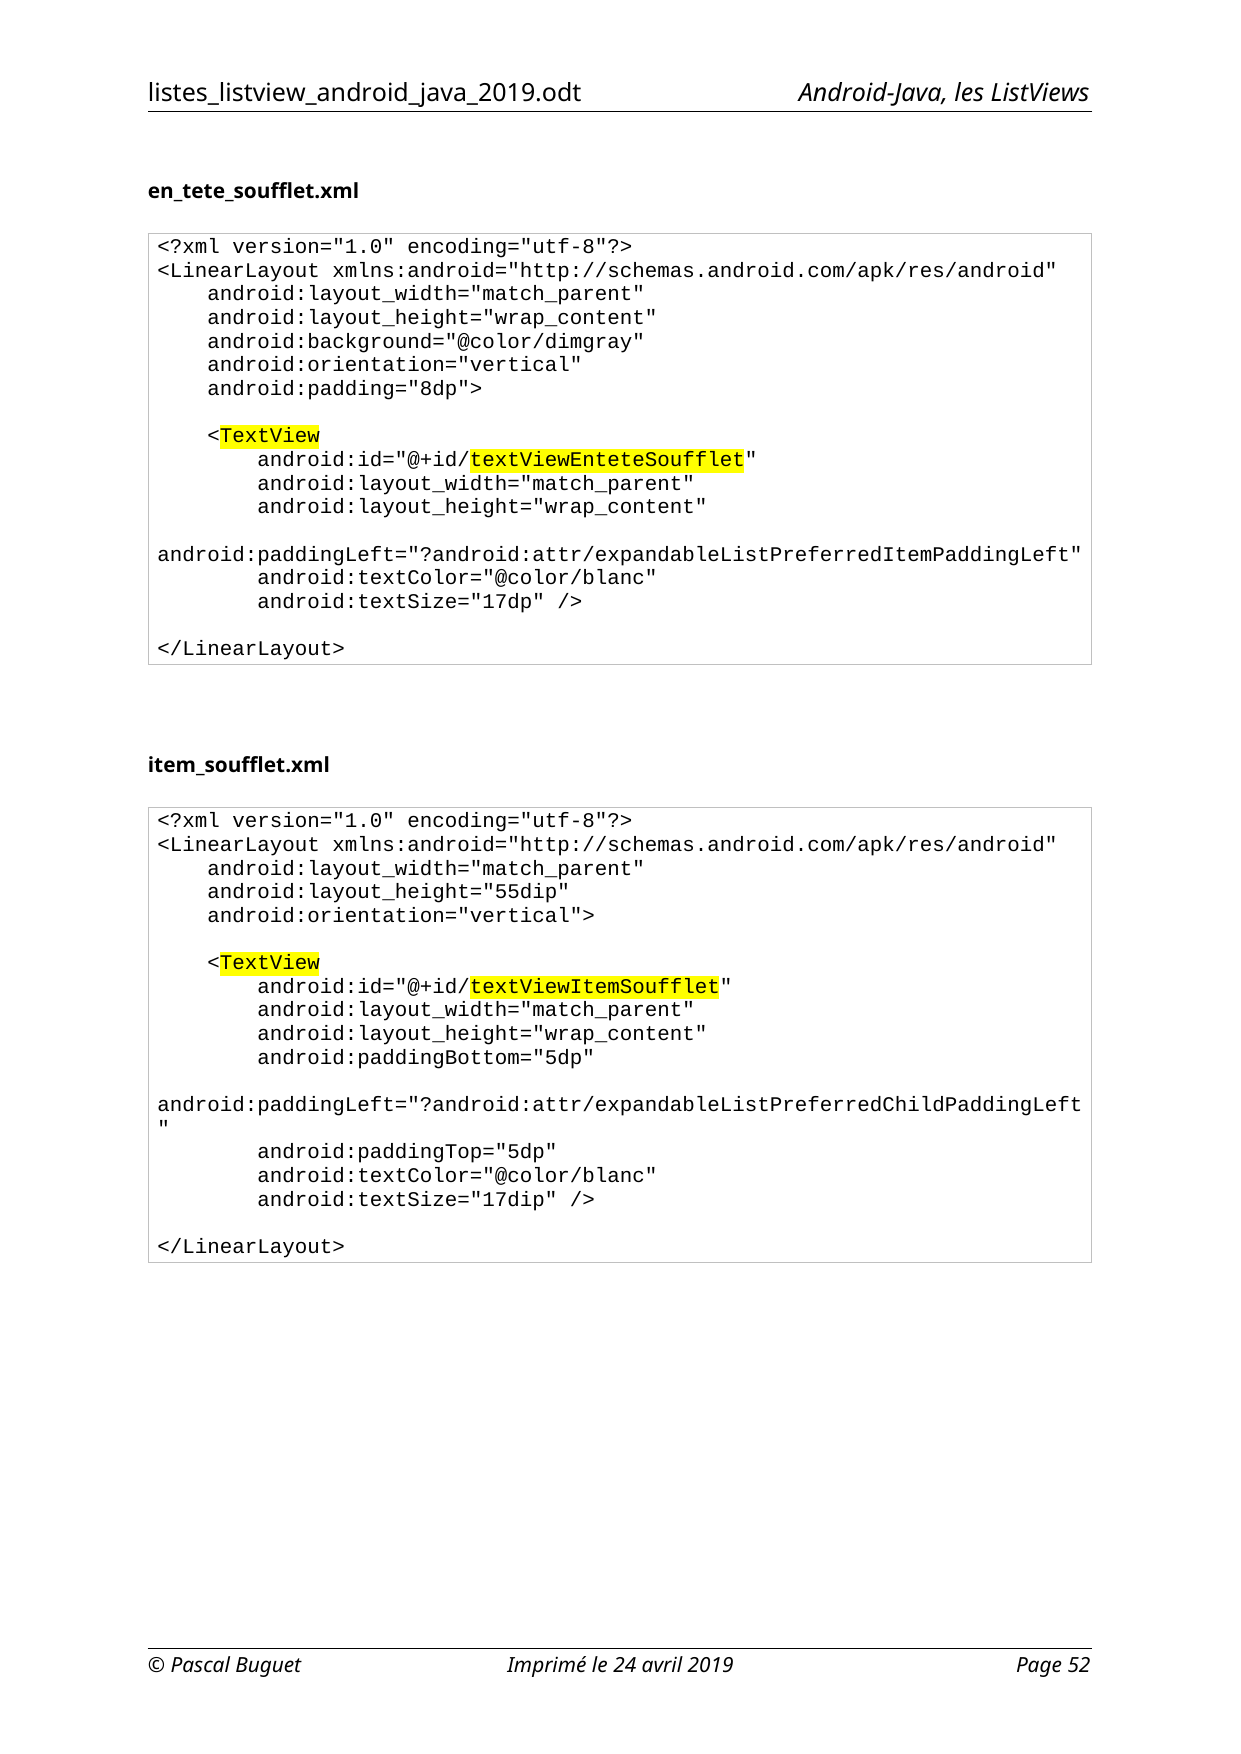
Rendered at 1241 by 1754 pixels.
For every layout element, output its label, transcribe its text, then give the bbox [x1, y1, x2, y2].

text android:textSize="17dip" /> [149, 1185, 1091, 1209]
text android:orientation="vertical" [149, 351, 1091, 375]
text android:layout_width="match_parent" [149, 469, 1091, 493]
text android:paddingTop="5dp" [149, 1138, 1091, 1162]
text <?xml version="1.0" encoding="utf-8"?> [149, 808, 1091, 831]
text en_tete_soufflet.xml [148, 176, 1092, 204]
text </LinearLayout> [149, 635, 1091, 664]
text android:background="@color/dimgray" [149, 328, 1091, 351]
text android:layout_height="wrap_content" [149, 493, 1091, 517]
text <LinearLayout xmlns:android="http://schemas.android.com/apk/res/android" [149, 257, 1091, 280]
text android:paddingBottom="5dp" [149, 1043, 1091, 1067]
text android:id="@+id/textViewItemSoufflet" [149, 973, 1091, 996]
text android:paddingLeft="?android:attr/expandableListPreferredItemPaddingLeft" [149, 517, 1091, 564]
text android:layout_height="wrap_content" [149, 304, 1091, 328]
text android:layout_height="55dip" [149, 878, 1091, 902]
text android:layout_width="match_parent" [149, 996, 1091, 1020]
text <TextView [149, 949, 1091, 973]
text item_soufflet.xml [148, 750, 1092, 779]
text android:orientation="vertical"> [149, 902, 1091, 925]
text android:layout_height="wrap_content" [149, 1020, 1091, 1043]
text <?xml version="1.0" encoding="utf-8"?> [149, 234, 1091, 257]
text </LinearLayout> [149, 1233, 1091, 1262]
text android:layout_width="match_parent" [149, 854, 1091, 878]
text android:padding="8dp"> [149, 375, 1091, 398]
text android:textColor="@color/blanc" [149, 564, 1091, 588]
text android:textColor="@color/blanc" [149, 1162, 1091, 1185]
text android:id="@+id/textViewEnteteSoufflet" [149, 446, 1091, 469]
text android:textSize="17dp" /> [149, 588, 1091, 611]
text <TextView [149, 422, 1091, 446]
text android:layout_width="match_parent" [149, 280, 1091, 304]
text android:paddingLeft="?android:attr/expandableListPreferredChildPaddingLeft" [149, 1067, 1091, 1138]
text <LinearLayout xmlns:android="http://schemas.android.com/apk/res/android" [149, 831, 1091, 854]
